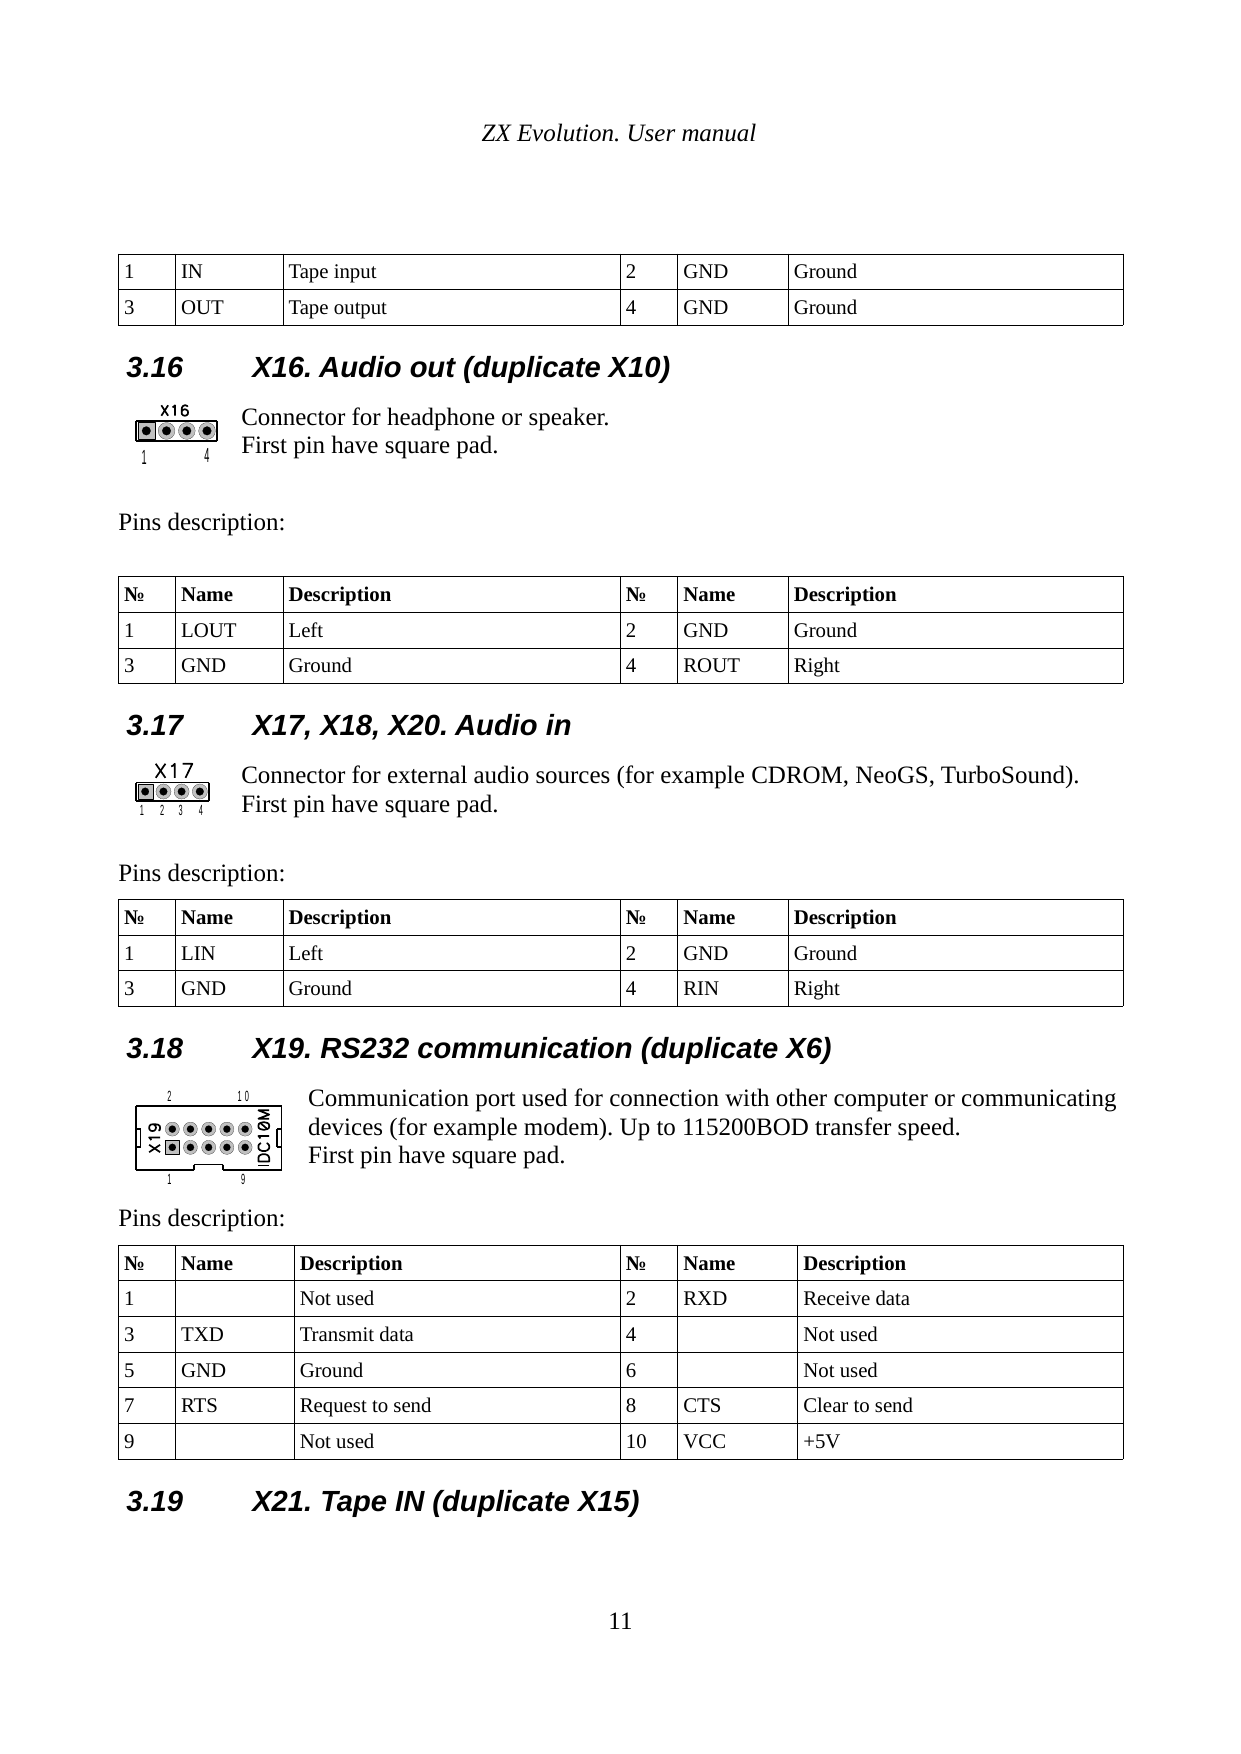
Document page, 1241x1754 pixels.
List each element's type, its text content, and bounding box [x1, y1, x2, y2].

table_cell 4 [621, 290, 677, 325]
subtitle X16. Audio out (duplicate X10) [118, 350, 1122, 383]
table_cell VCC [678, 1424, 797, 1458]
text Pins description: [118, 507, 1122, 535]
table_cell Receive data [798, 1281, 1123, 1316]
table_cell IN [176, 255, 283, 289]
table_cell RXD [678, 1281, 797, 1316]
table_cell Tape input [284, 255, 620, 289]
table_header [118, 754, 235, 858]
table_cell 3 [119, 971, 175, 1006]
table_cell 4 [621, 971, 677, 1006]
table_cell Clear to send [798, 1388, 1123, 1423]
table_header № [119, 1246, 175, 1280]
table_cell Ground [789, 613, 1123, 647]
subtitle X19. RS232 communication (duplicate X6) [118, 1031, 1122, 1064]
table_cell 4 [621, 1317, 677, 1352]
table_cell RIN [678, 971, 788, 1006]
table_cell ROUT [678, 649, 788, 683]
table_cell Not used [295, 1424, 620, 1458]
table_cell Ground [284, 649, 620, 683]
table_header № [119, 577, 175, 612]
table_cell GND [176, 971, 283, 1006]
table_cell 5 [119, 1353, 175, 1387]
table_cell 2 [621, 255, 677, 289]
table_header Connector for headphone or speaker. First pin have square pad. [235, 396, 1123, 507]
table_header № [119, 900, 175, 935]
table_cell Ground [789, 290, 1123, 325]
table_cell GND [678, 613, 788, 647]
table_header Connector for external audio sources (for example CDROM, NeoGS, TurboSound). First pin have square pad. [235, 754, 1123, 858]
table_cell Not used [798, 1317, 1123, 1352]
table_header № [621, 577, 677, 612]
table_cell Ground [789, 255, 1123, 289]
table_cell 1 [119, 255, 175, 289]
table_header Name [678, 1246, 797, 1280]
table_header Description [789, 577, 1123, 612]
table_cell 2 [621, 1281, 677, 1316]
table_header Name [678, 577, 788, 612]
table_cell LIN [176, 936, 283, 970]
table_cell 3 [119, 290, 175, 325]
table_cell Left [284, 613, 620, 647]
table_cell Transmit data [295, 1317, 620, 1352]
table_header Description [789, 900, 1123, 935]
table_cell GND [678, 255, 788, 289]
text Pins description: [118, 1203, 1122, 1232]
table_cell [678, 1317, 797, 1352]
table_cell CTS [678, 1388, 797, 1423]
table_cell [176, 1424, 294, 1458]
text Pins description: [118, 858, 1122, 887]
table_header [118, 396, 235, 507]
table_cell Not used [798, 1353, 1123, 1387]
table_header Description [798, 1246, 1123, 1280]
table_cell 3 [119, 1317, 175, 1352]
table_cell Ground [284, 971, 620, 1006]
table_header Communication port used for connection with other computer or communicating devices (for example modem). Up to 115200BOD transfer speed. First pin have square pad. [302, 1077, 1123, 1203]
table_cell 3 [119, 649, 175, 683]
table_header № [621, 900, 677, 935]
table_cell Right [789, 971, 1123, 1006]
table_cell GND [176, 649, 283, 683]
table_header Name [678, 900, 788, 935]
table_cell GND [176, 1353, 294, 1387]
table_cell Left [284, 936, 620, 970]
table_cell +5V [798, 1424, 1123, 1458]
table_cell Right [789, 649, 1123, 683]
table_header Name [176, 577, 283, 612]
table_header Name [176, 900, 283, 935]
table_header Name [176, 1246, 294, 1280]
table_cell TXD [176, 1317, 294, 1352]
table_cell Tape output [284, 290, 620, 325]
table_cell [678, 1353, 797, 1387]
table_cell Ground [789, 936, 1123, 970]
table_cell [176, 1281, 294, 1316]
table_cell 2 [621, 936, 677, 970]
table_cell Ground [295, 1353, 620, 1387]
table_header Description [284, 577, 620, 612]
table_cell GND [678, 290, 788, 325]
table_cell 8 [621, 1388, 677, 1423]
table_header Description [284, 900, 620, 935]
table_cell Not used [295, 1281, 620, 1316]
table_cell 10 [621, 1424, 677, 1458]
subtitle X17, X18, X20. Audio in [118, 708, 1122, 742]
table_cell 1 [119, 1281, 175, 1316]
table_header Description [295, 1246, 620, 1280]
table_cell RTS [176, 1388, 294, 1423]
table_cell 4 [621, 649, 677, 683]
table_cell GND [678, 936, 788, 970]
table_cell 7 [119, 1388, 175, 1423]
table_cell Request to send [295, 1388, 620, 1423]
table_cell 1 [119, 936, 175, 970]
table_cell 9 [119, 1424, 175, 1458]
subtitle X21. Tape IN (duplicate X15) [118, 1484, 1122, 1517]
table_header [118, 1077, 302, 1203]
table_cell OUT [176, 290, 283, 325]
table_header № [621, 1246, 677, 1280]
table_cell LOUT [176, 613, 283, 647]
table_cell 1 [119, 613, 175, 647]
table_cell 6 [621, 1353, 677, 1387]
table_cell 2 [621, 613, 677, 647]
